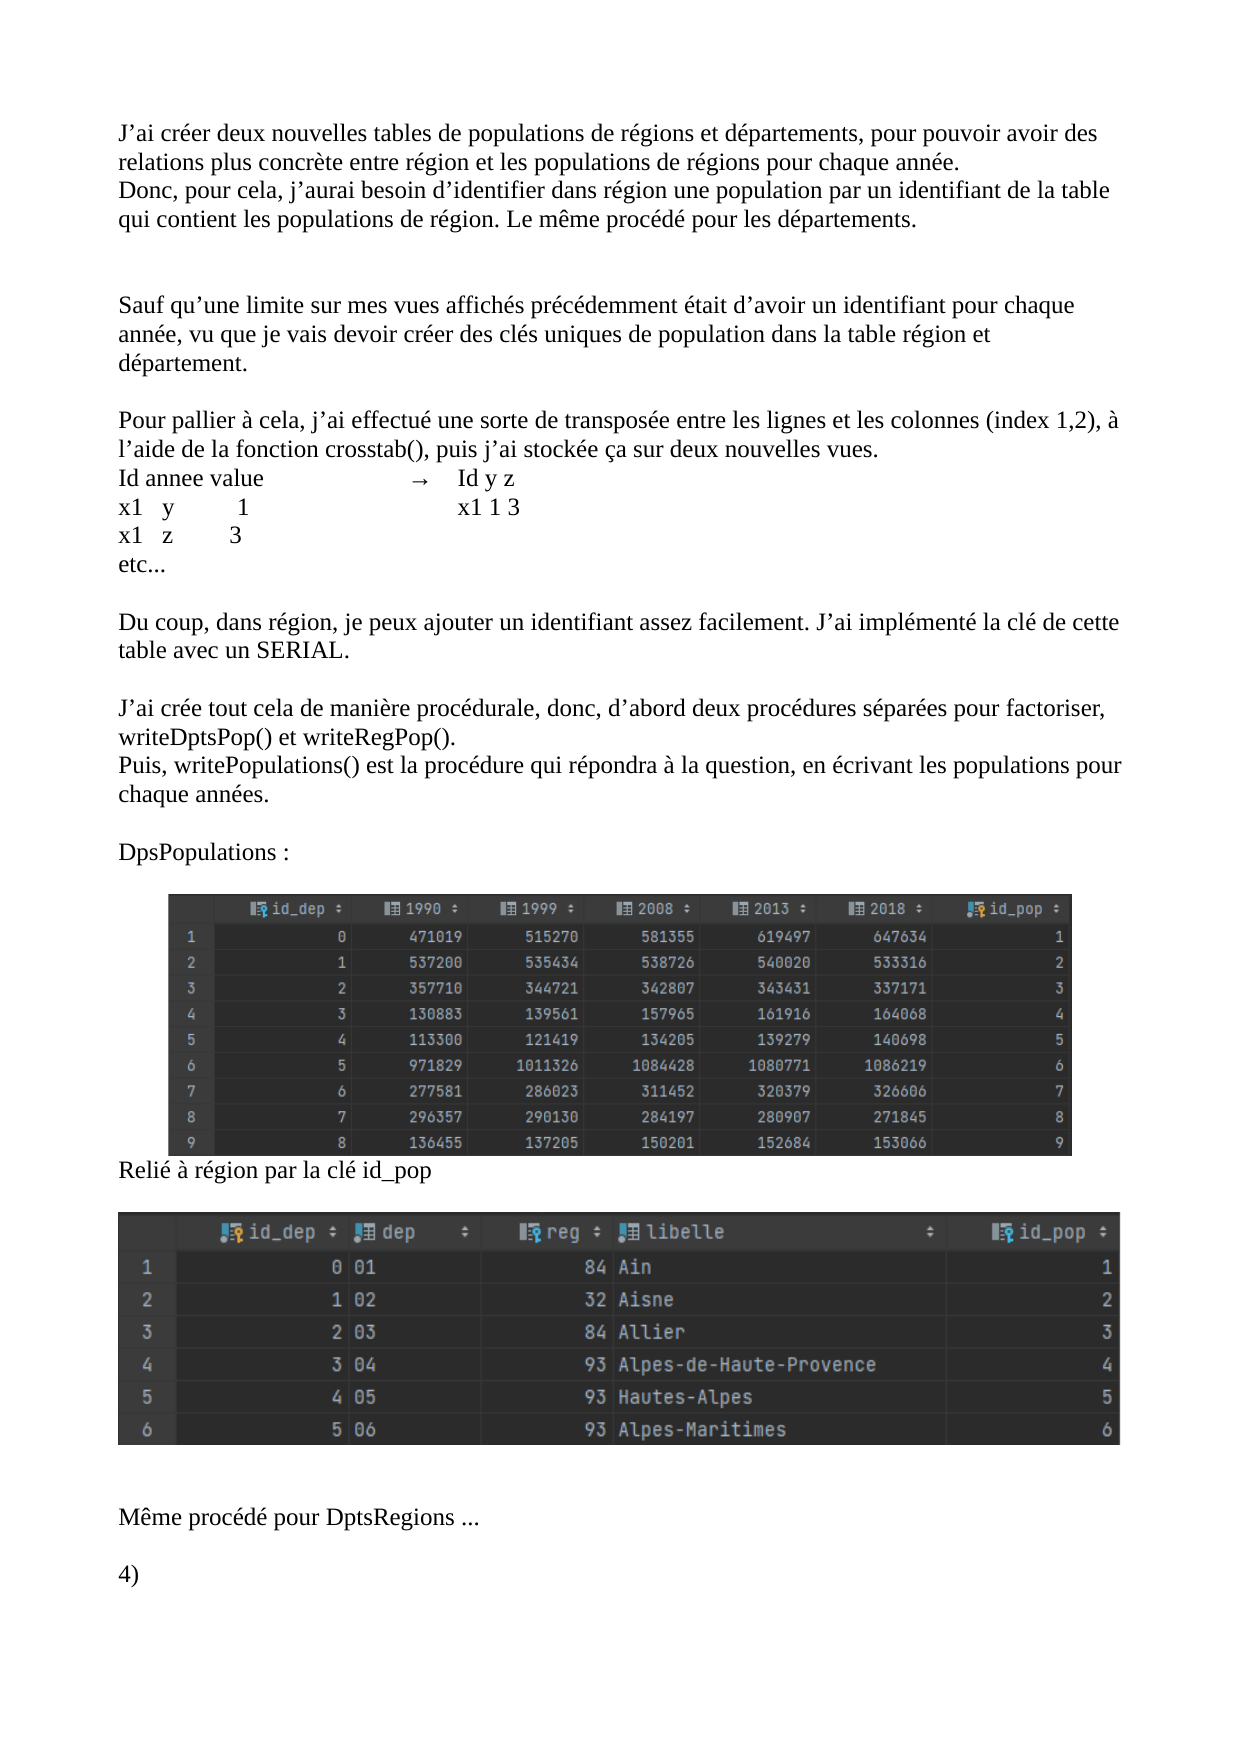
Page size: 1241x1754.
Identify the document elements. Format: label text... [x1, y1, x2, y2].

text J’ai crée tout cela de manière procédurale, donc, d’abord deux procédures séparées pour factoriser, writeDptsPop() et writeRegPop(). [118, 693, 1122, 751]
text Id annee value → Id y z [118, 463, 1122, 492]
text Puis, writePopulations() est la procédure qui répondra à la question, en écrivant les populations pour chaque années. [118, 751, 1122, 808]
text Même procédé pour DptsRegions ... [118, 1502, 1122, 1531]
picture [118, 1212, 1123, 1445]
text Donc, pour cela, j’aurai besoin d’identifier dans région une population par un identifiant de la table qui contient les populations de région. Le même procédé pour les départements. [118, 176, 1122, 233]
text Pour pallier à cela, j’ai effectué une sorte de transposée entre les lignes et les colonnes (index 1,2), à l’aide de la fonction crosstab(), puis j’ai stockée ça sur deux nouvelles vues. [118, 406, 1122, 463]
text DpsPopulations : [118, 837, 1122, 866]
text Du coup, dans région, je peux ajouter un identifiant assez facilement. J’ai implémenté la clé de cette table avec un SERIAL. [118, 607, 1122, 664]
text x1 y 1 x1 1 3 [118, 492, 1122, 521]
text x1 z 3 [118, 521, 1122, 549]
text Sauf qu’une limite sur mes vues affichés précédemment était d’avoir un identifiant pour chaque année, vu que je vais devoir créer des clés uniques de population dans la table région et département. [118, 291, 1122, 377]
text J’ai créer deux nouvelles tables de populations de régions et départements, pour pouvoir avoir des relations plus concrète entre région et les populations de régions pour chaque année. [118, 118, 1122, 176]
text Relié à région par la clé id_pop [118, 923, 1122, 1184]
text 4) [118, 1559, 1122, 1588]
picture [168, 894, 1072, 1156]
text etc... [118, 549, 1122, 578]
